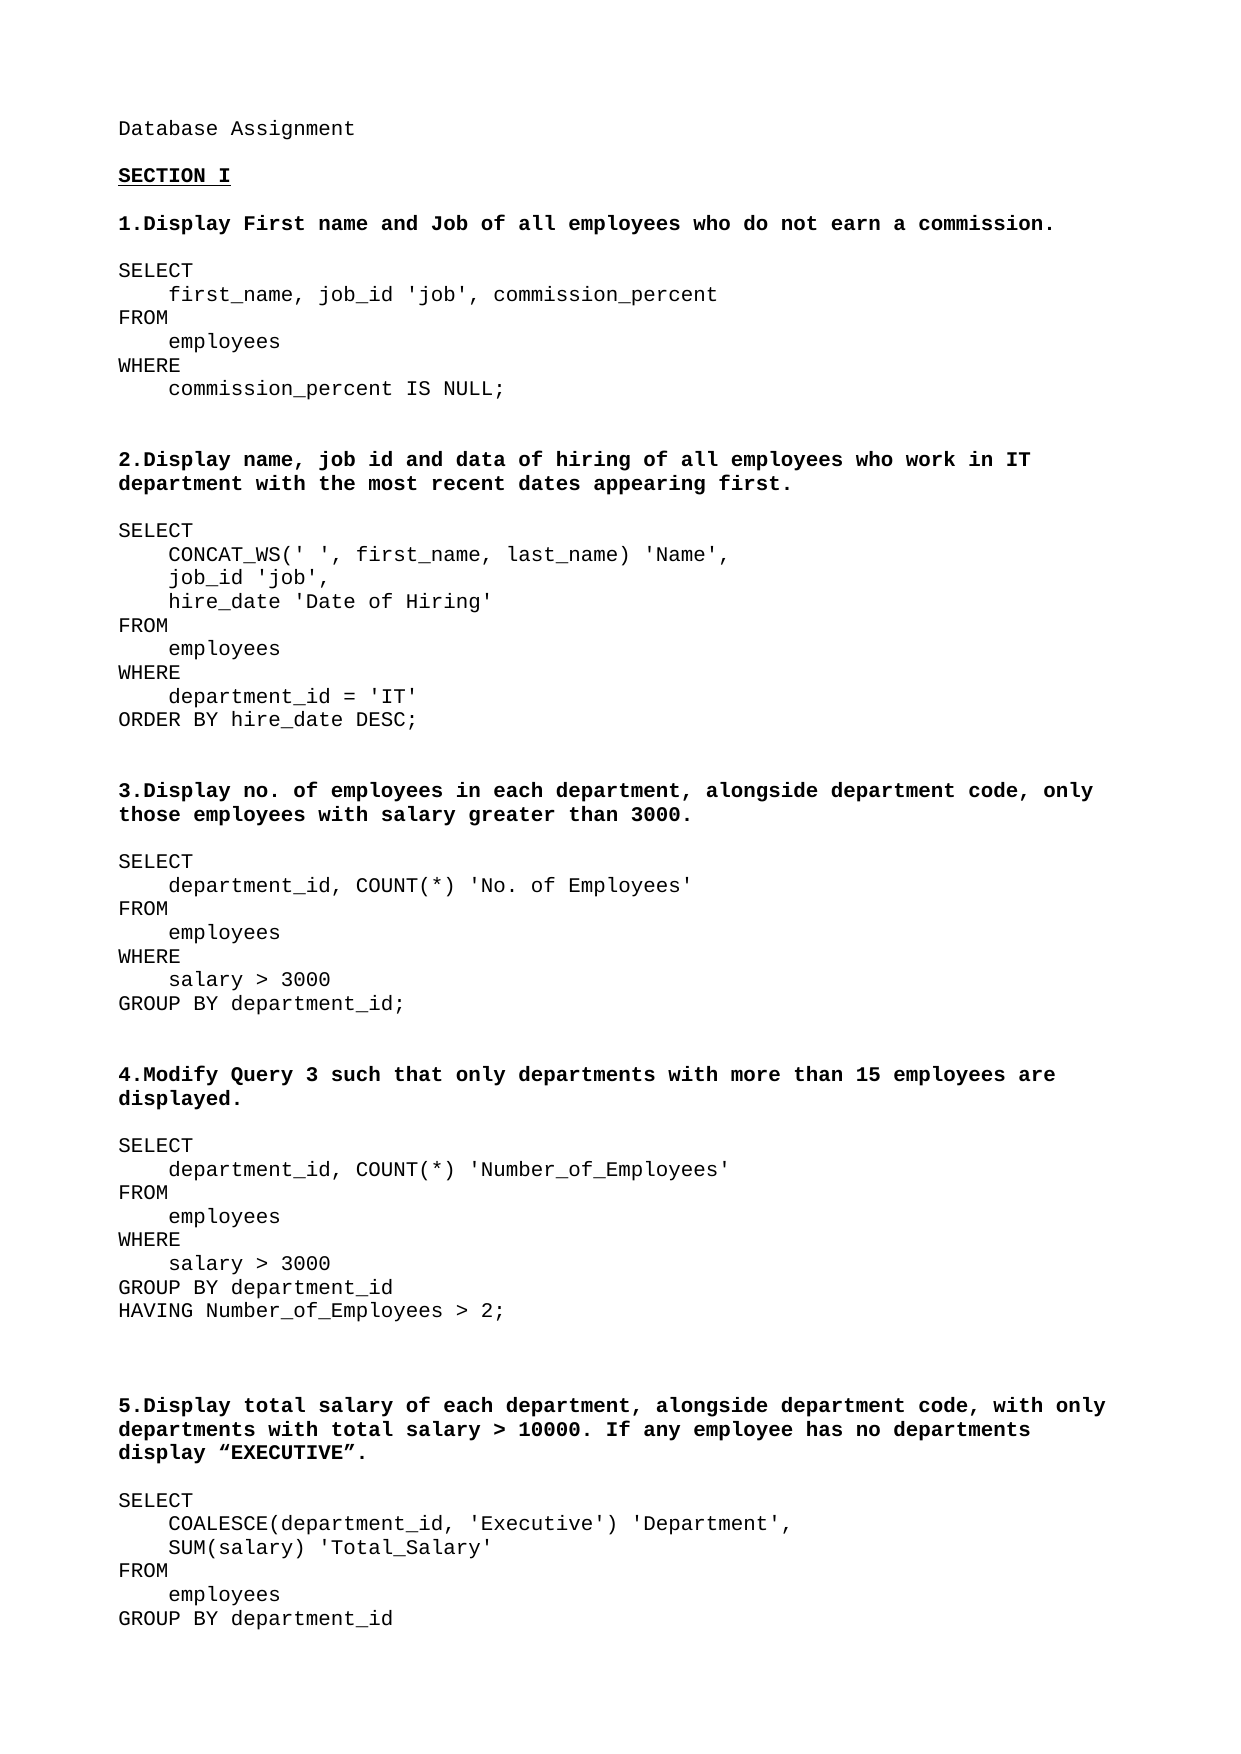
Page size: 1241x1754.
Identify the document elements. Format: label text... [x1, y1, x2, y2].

text 1.Display First name and Job of all employees who do not earn a commission. [118, 213, 1122, 236]
text 2.Display name, job id and data of hiring of all employees who work in IT department with the most recent dates appearing first. [118, 449, 1122, 496]
text FROM [118, 307, 1122, 331]
text SELECT [118, 1135, 1122, 1158]
text first_name, job_id 'job', commission_percent [118, 284, 1122, 307]
text FROM [118, 898, 1122, 922]
text employees [118, 331, 1122, 354]
text FROM [118, 1561, 1122, 1584]
text WHERE [118, 1229, 1122, 1253]
text Database Assignment [118, 118, 1122, 142]
text WHERE [118, 662, 1122, 686]
text FROM [118, 1182, 1122, 1206]
text department_id, COUNT(*) 'No. of Employees' [118, 875, 1122, 898]
text hire_date 'Date of Hiring' [118, 591, 1122, 615]
text employees [118, 922, 1122, 946]
text job_id 'job', [118, 567, 1122, 591]
text GROUP BY department_id [118, 1277, 1122, 1300]
text salary > 3000 [118, 1253, 1122, 1277]
text SECTION I [118, 165, 1122, 189]
text ORDER BY hire_date DESC; [118, 709, 1122, 733]
text WHERE [118, 946, 1122, 969]
text WHERE [118, 354, 1122, 378]
text department_id, COUNT(*) 'Number_of_Employees' [118, 1158, 1122, 1182]
text COALESCE(department_id, 'Executive') 'Department', [118, 1513, 1122, 1537]
text employees [118, 1206, 1122, 1229]
text SELECT [118, 1489, 1122, 1513]
text GROUP BY department_id [118, 1608, 1122, 1631]
text FROM [118, 615, 1122, 638]
text 5.Display total salary of each department, alongside department code, with only [118, 1395, 1122, 1419]
text departments with total salary > 10000. If any employee has no departments display “EXECUTIVE”. [118, 1419, 1122, 1466]
text salary > 3000 [118, 969, 1122, 993]
text department_id = 'IT' [118, 686, 1122, 709]
text displayed. [118, 1088, 1122, 1111]
text employees [118, 1584, 1122, 1608]
text SELECT [118, 851, 1122, 875]
text 4.Modify Query 3 such that only departments with more than 15 employees are [118, 1064, 1122, 1088]
text SELECT [118, 520, 1122, 544]
text CONCAT_WS(' ', first_name, last_name) 'Name', [118, 544, 1122, 567]
text HAVING Number_of_Employees > 2; [118, 1300, 1122, 1324]
text GROUP BY department_id; [118, 993, 1122, 1017]
text SELECT [118, 260, 1122, 284]
text commission_percent IS NULL; [118, 378, 1122, 402]
text employees [118, 638, 1122, 662]
text 3.Display no. of employees in each department, alongside department code, only those employees with salary greater than 3000. [118, 780, 1122, 827]
text SUM(salary) 'Total_Salary' [118, 1537, 1122, 1561]
